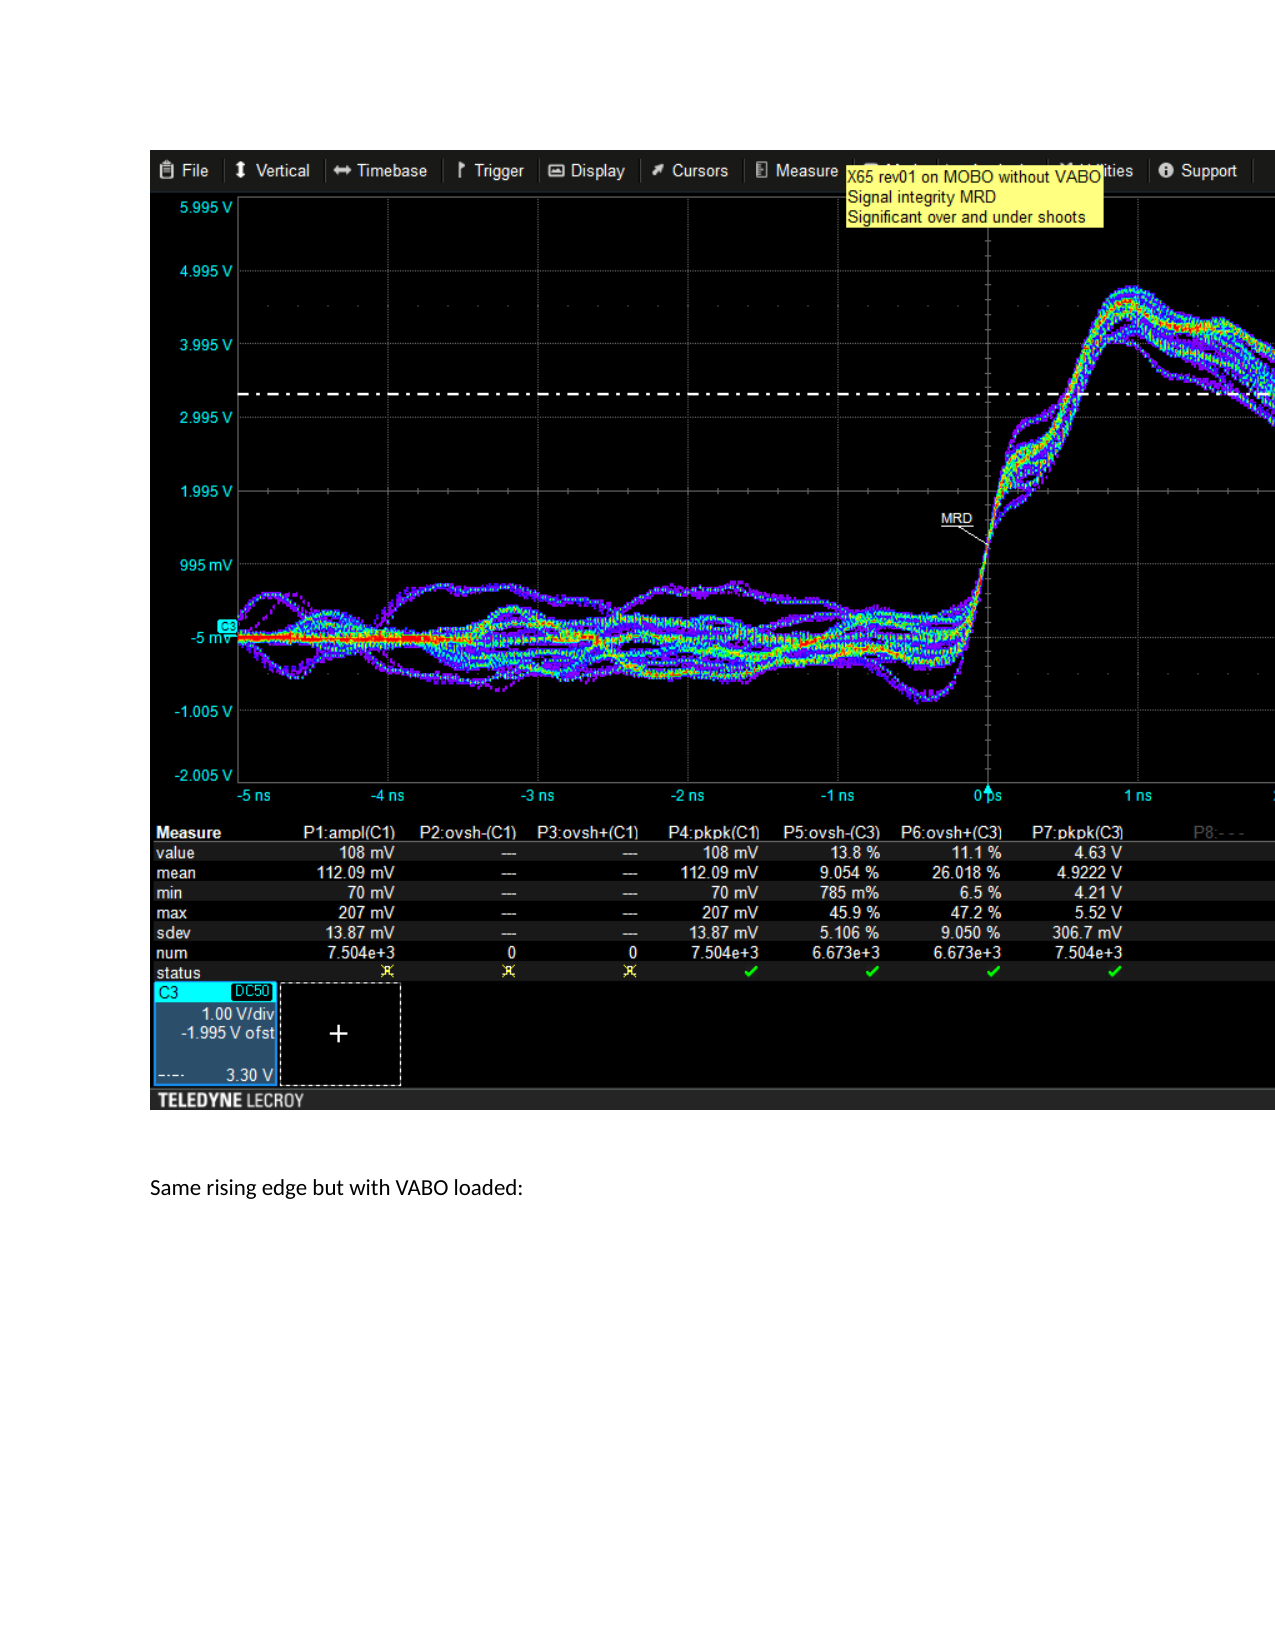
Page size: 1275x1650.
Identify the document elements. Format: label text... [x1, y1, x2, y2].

text Same rising edge but with VABO loaded: [150, 1173, 1125, 1201]
